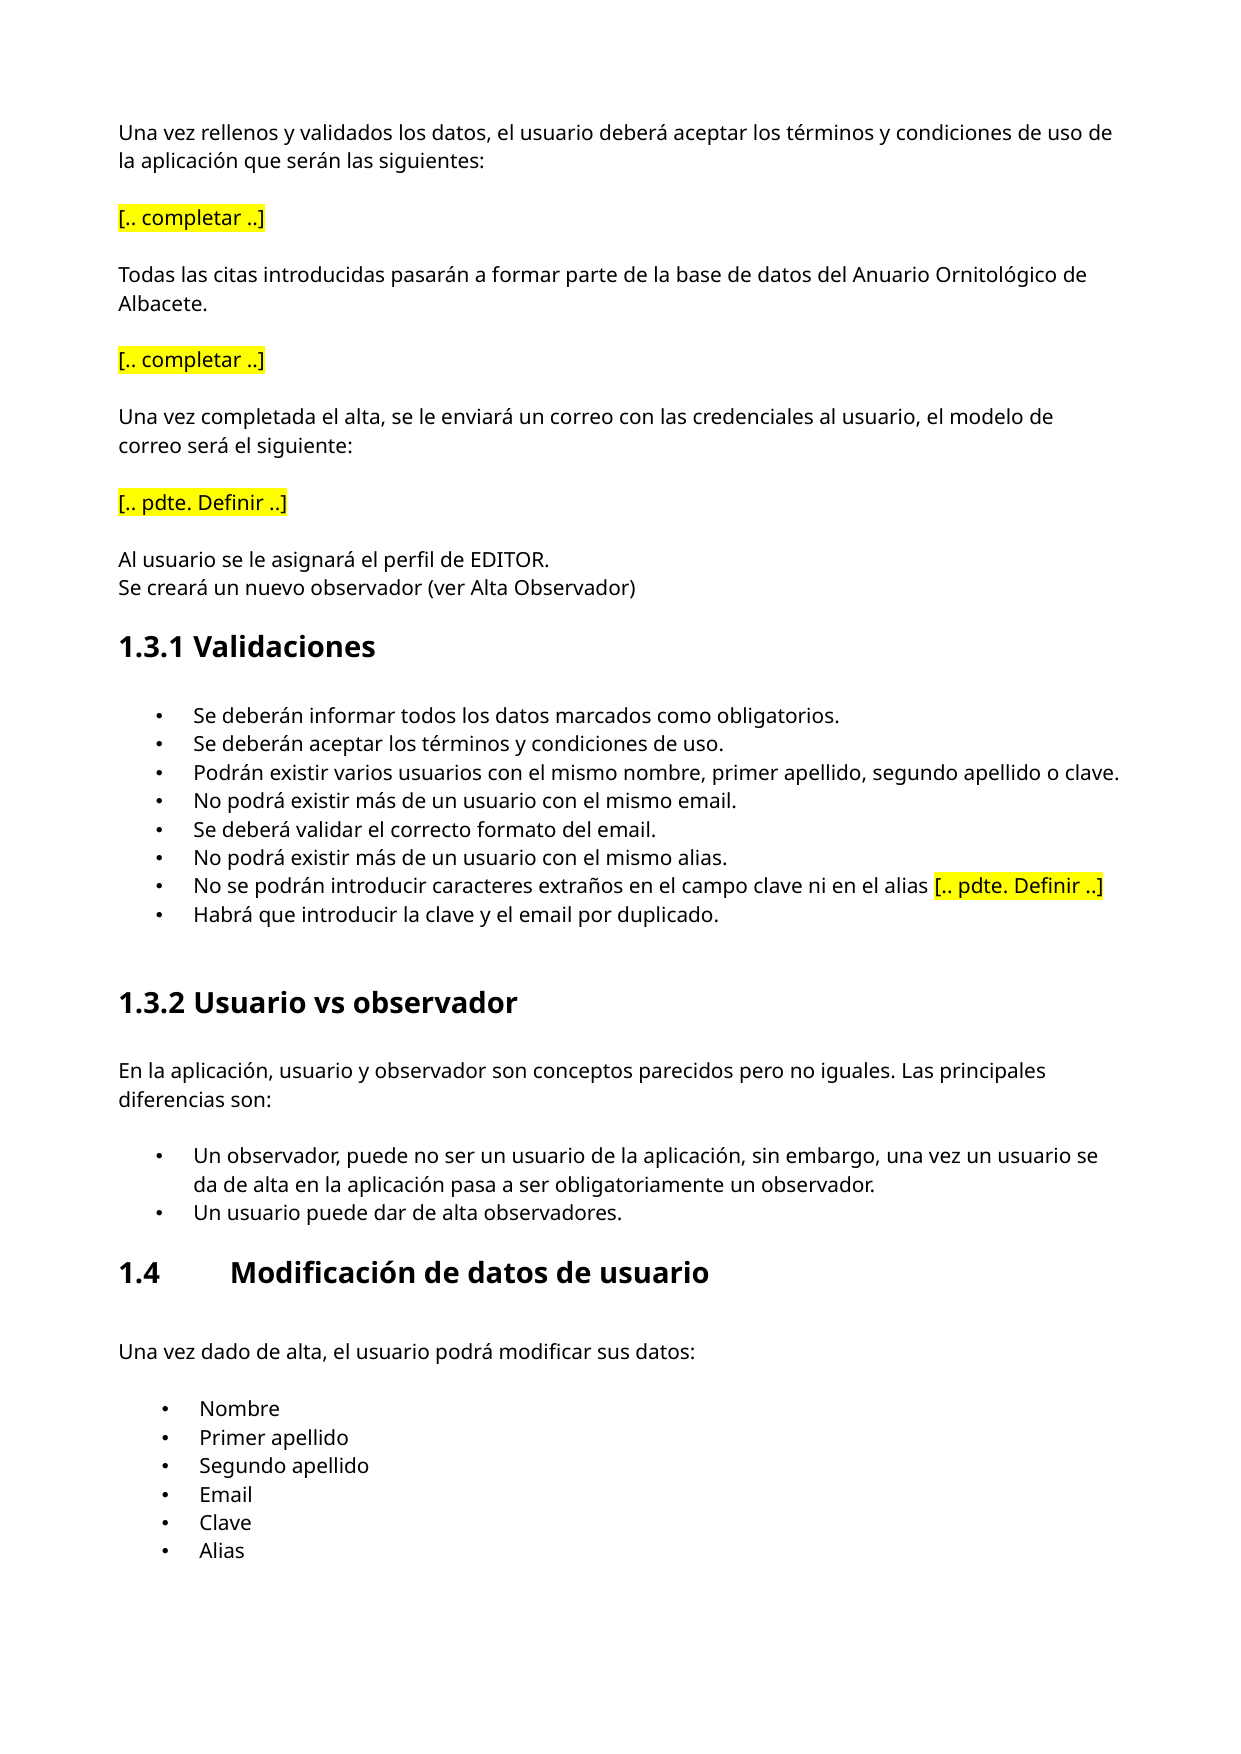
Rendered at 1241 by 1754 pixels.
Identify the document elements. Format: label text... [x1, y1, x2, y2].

list Podrán existir varios usuarios con el mismo nombre, primer apellido, segundo apellido o clave. [156, 758, 1122, 786]
text Al usuario se le asignará el perfil de EDITOR. [118, 545, 1122, 573]
list Primer apellido [162, 1423, 1122, 1451]
text Una vez rellenos y validados los datos, el usuario deberá aceptar los términos y condiciones de uso de la aplicación que serán las siguientes: [118, 118, 1122, 175]
list Email [162, 1480, 1122, 1508]
text Se creará un nuevo observador (ver Alta Observador) [118, 573, 1122, 602]
list No podrá existir más de un usuario con el mismo alias. [156, 843, 1122, 872]
list Se deberán aceptar los términos y condiciones de uso. [156, 729, 1122, 758]
list Se deberá validar el correcto formato del email. [156, 815, 1122, 843]
text Una vez completada el alta, se le enviará un correo con las credenciales al usuario, el modelo de correo será el siguiente: [118, 402, 1122, 459]
text [.. pdte. Definir ..] [118, 488, 1122, 516]
text En la aplicación, usuario y observador son conceptos parecidos pero no iguales. Las principales diferencias son: [118, 1056, 1122, 1113]
text [.. completar ..] [118, 203, 1122, 232]
list Se deberán informar todos los datos marcados como obligatorios. [156, 701, 1122, 729]
list Clave [162, 1508, 1122, 1537]
list Segundo apellido [162, 1451, 1122, 1480]
text [.. completar ..] [118, 346, 1122, 374]
subtitle Validaciones [118, 627, 1122, 666]
text Todas las citas introducidas pasarán a formar parte de la base de datos del Anuario Ornitológico de Albacete. [118, 260, 1122, 317]
list No se podrán introducir caracteres extraños en el campo clave ni en el alias [.. pdte. Definir ..] [156, 872, 1122, 900]
list Habrá que introducir la clave y el email por duplicado. [156, 900, 1122, 928]
list Alias [162, 1537, 1122, 1565]
subtitle Usuario vs observador [118, 982, 1122, 1022]
list Un usuario puede dar de alta observadores. [156, 1198, 1122, 1227]
list Nombre [162, 1394, 1122, 1423]
text Una vez dado de alta, el usuario podrá modificar sus datos: [118, 1337, 1122, 1366]
list Un observador, puede no ser un usuario de la aplicación, sin embargo, una vez un usuario se da de alta en la aplicación pasa a ser obligatoriamente un observador. [156, 1142, 1122, 1198]
list No podrá existir más de un usuario con el mismo email. [156, 786, 1122, 815]
subtitle Modificación de datos de usuario [118, 1252, 1122, 1292]
